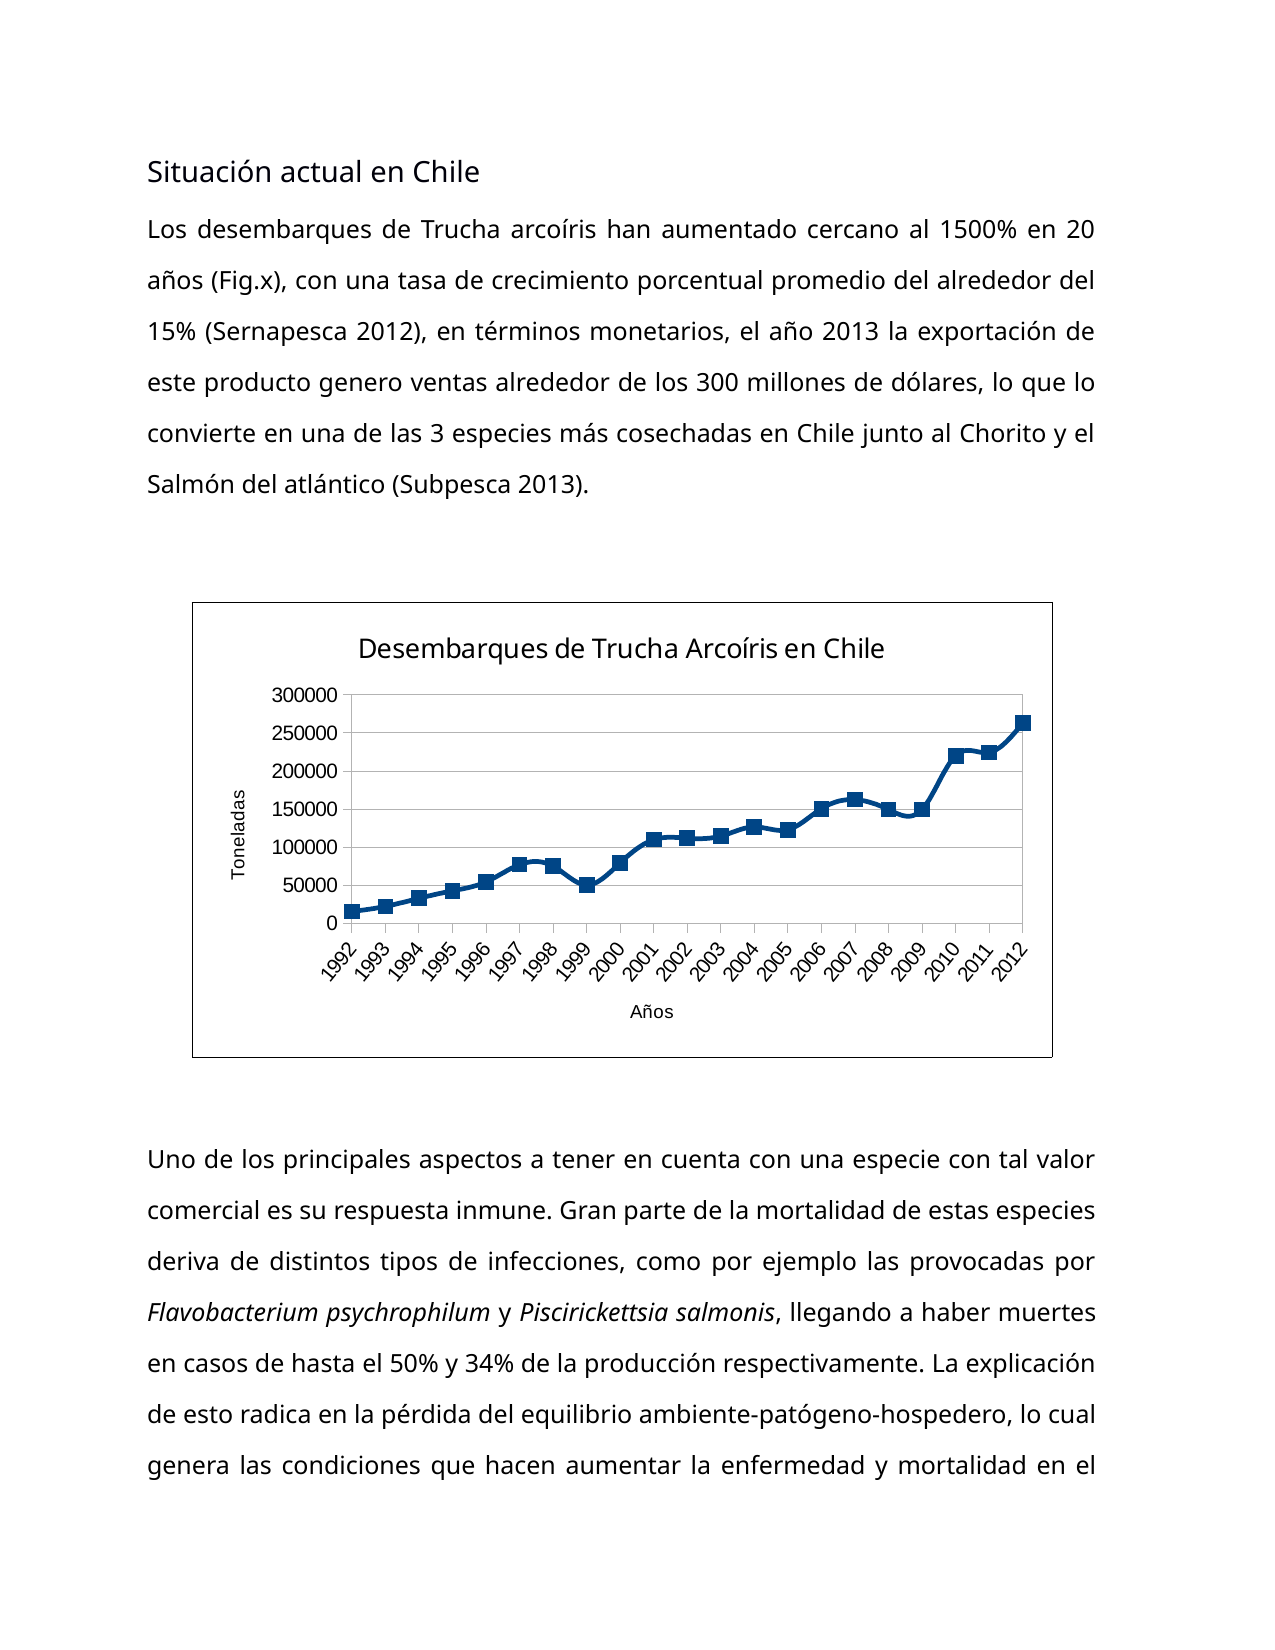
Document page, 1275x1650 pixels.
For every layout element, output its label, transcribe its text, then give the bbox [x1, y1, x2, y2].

text Los desembarques de Trucha arcoíris han aumentado cercano al 1500% en 20 años (Fig.x), con una tasa de crecimiento porcentual promedio del alrededor del 15% (Sernapesca 2012), en términos monetarios, el año 2013 la exportación de este producto genero ventas alrededor de los 300 millones de dólares, lo que lo convierte en una de las 3 especies más cosechadas en Chile junto al Chorito y el Salmón del atlántico (Subpesca 2013). [147, 211, 1097, 501]
text Uno de los principales aspectos a tener en cuenta con una especie con tal valor comercial es su respuesta inmune. Gran parte de la mortalidad de estas especies deriva de distintos tipos de infecciones, como por ejemplo las provocadas por Flavobacterium psychrophilum y Piscirickettsia salmonis, llegando a haber muertes en casos de hasta el 50% y 34% de la producción respectivamente. La explicación de esto radica en la pérdida del equilibrio ambiente-patógeno-hospedero, lo cual genera las condiciones que hacen aumentar la enfermedad y mortalidad en el [147, 1142, 1097, 1482]
subtitle Situación actual en Chile [147, 152, 1097, 191]
